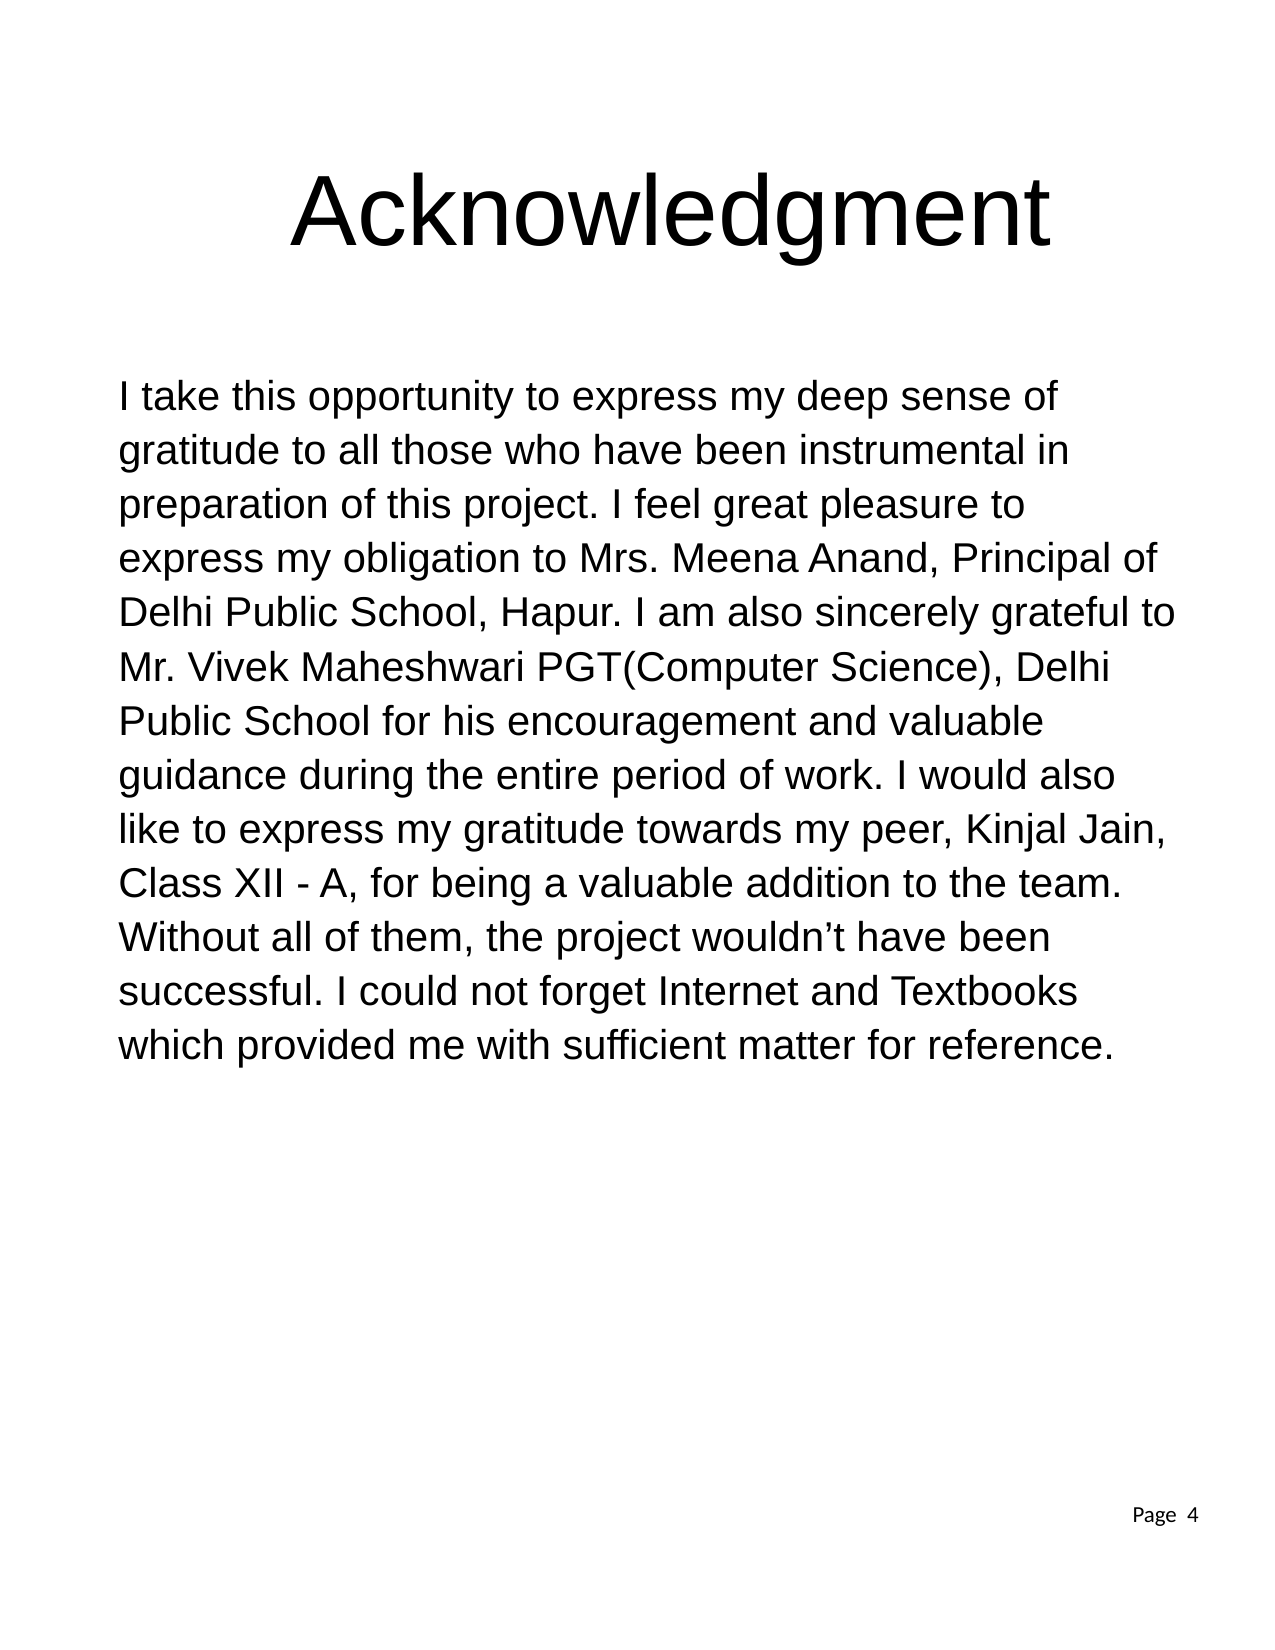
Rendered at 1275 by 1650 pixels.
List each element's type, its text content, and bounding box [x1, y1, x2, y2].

text I take this opportunity to express my deep sense of gratitude to all those who have been instrumental in preparation of this project. I feel great pleasure to express my obligation to Mrs. Meena Anand, Principal of Delhi Public School, Hapur. I am also sincerely grateful to Mr. Vivek Maheshwari PGT(Computer Science), Delhi Public School for his encouragement and valuable guidance during the entire period of work. I would also like to express my gratitude towards my peer, Kinjal Jain, Class XII - A, for being a valuable addition to the team. Without all of them, the project wouldn’t have been successful. I could not forget Internet and Textbooks which provided me with sufficient matter for reference. [118, 372, 1183, 1068]
text Acknowledgment [118, 152, 1223, 267]
